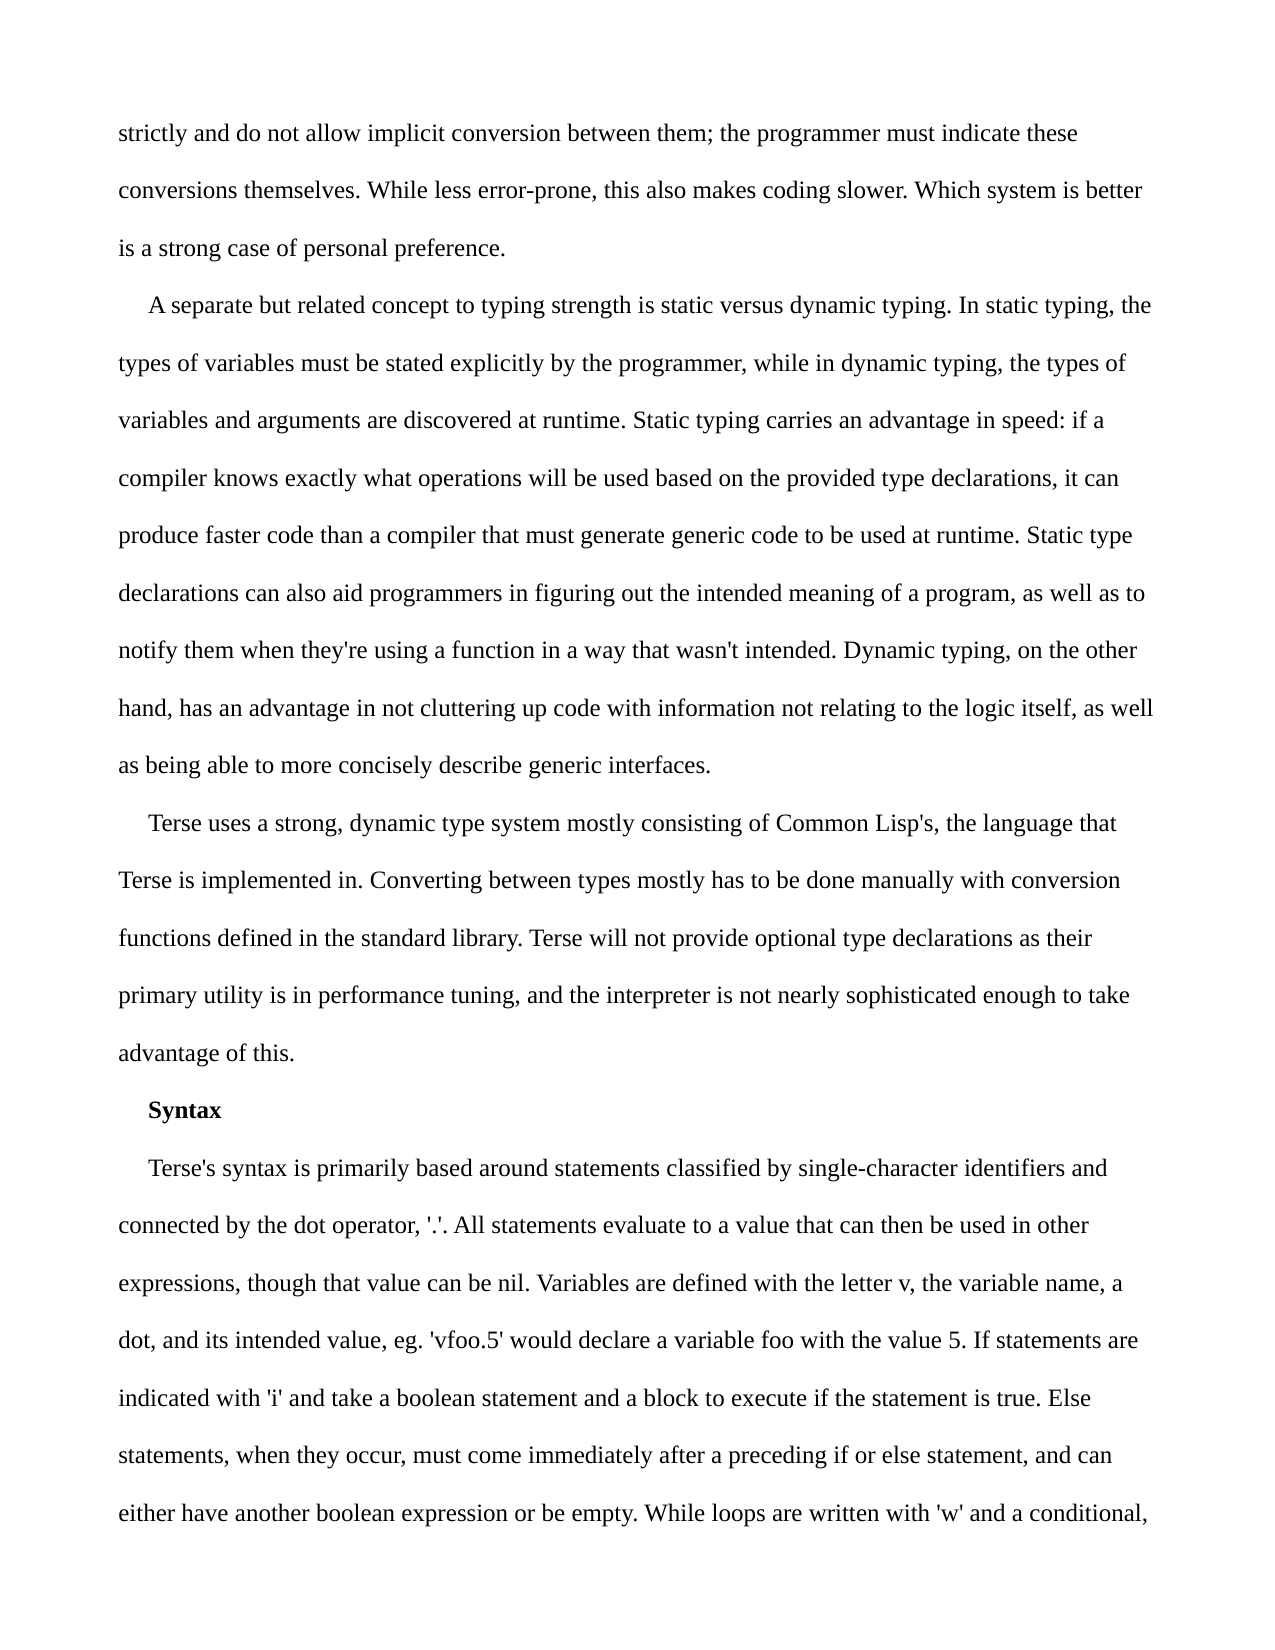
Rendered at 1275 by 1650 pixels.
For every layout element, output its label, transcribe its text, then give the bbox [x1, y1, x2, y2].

text strictly and do not allow implicit conversion between them; the programmer must indicate these conversions themselves. While less error-prone, this also makes coding slower. Which system is better is a strong case of personal preference. [118, 118, 1157, 262]
text Syntax [118, 1096, 1157, 1124]
text Terse uses a strong, dynamic type system mostly consisting of Common Lisp's, the language that Terse is implemented in. Converting between types mostly has to be done manually with conversion functions defined in the standard library. Terse will not provide optional type declarations as their primary utility is in performance tuning, and the interpreter is not nearly sophisticated enough to take advantage of this. [118, 808, 1157, 1067]
text A separate but related concept to typing strength is static versus dynamic typing. In static typing, the types of variables must be stated explicitly by the programmer, while in dynamic typing, the types of variables and arguments are discovered at runtime. Static typing carries an advantage in speed: if a compiler knows exactly what operations will be used based on the provided type declarations, it can produce faster code than a compiler that must generate generic code to be used at runtime. Static type declarations can also aid programmers in figuring out the intended meaning of a program, as well as to notify them when they're using a function in a way that wasn't intended. Dynamic typing, on the other hand, has an advantage in not cluttering up code with information not relating to the logic itself, as well as being able to more concisely describe generic interfaces. [118, 291, 1157, 779]
text Terse's syntax is primarily based around statements classified by single-character identifiers and connected by the dot operator, '.'. All statements evaluate to a value that can then be used in other expressions, though that value can be nil. Variables are defined with the letter v, the variable name, a dot, and its intended value, eg. 'vfoo.5' would declare a variable foo with the value 5. If statements are indicated with 'i' and take a boolean statement and a block to execute if the statement is true. Else statements, when they occur, must come immediately after a preceding if or else statement, and can either have another boolean expression or be empty. While loops are written with 'w' and a conditional, [118, 1153, 1157, 1527]
